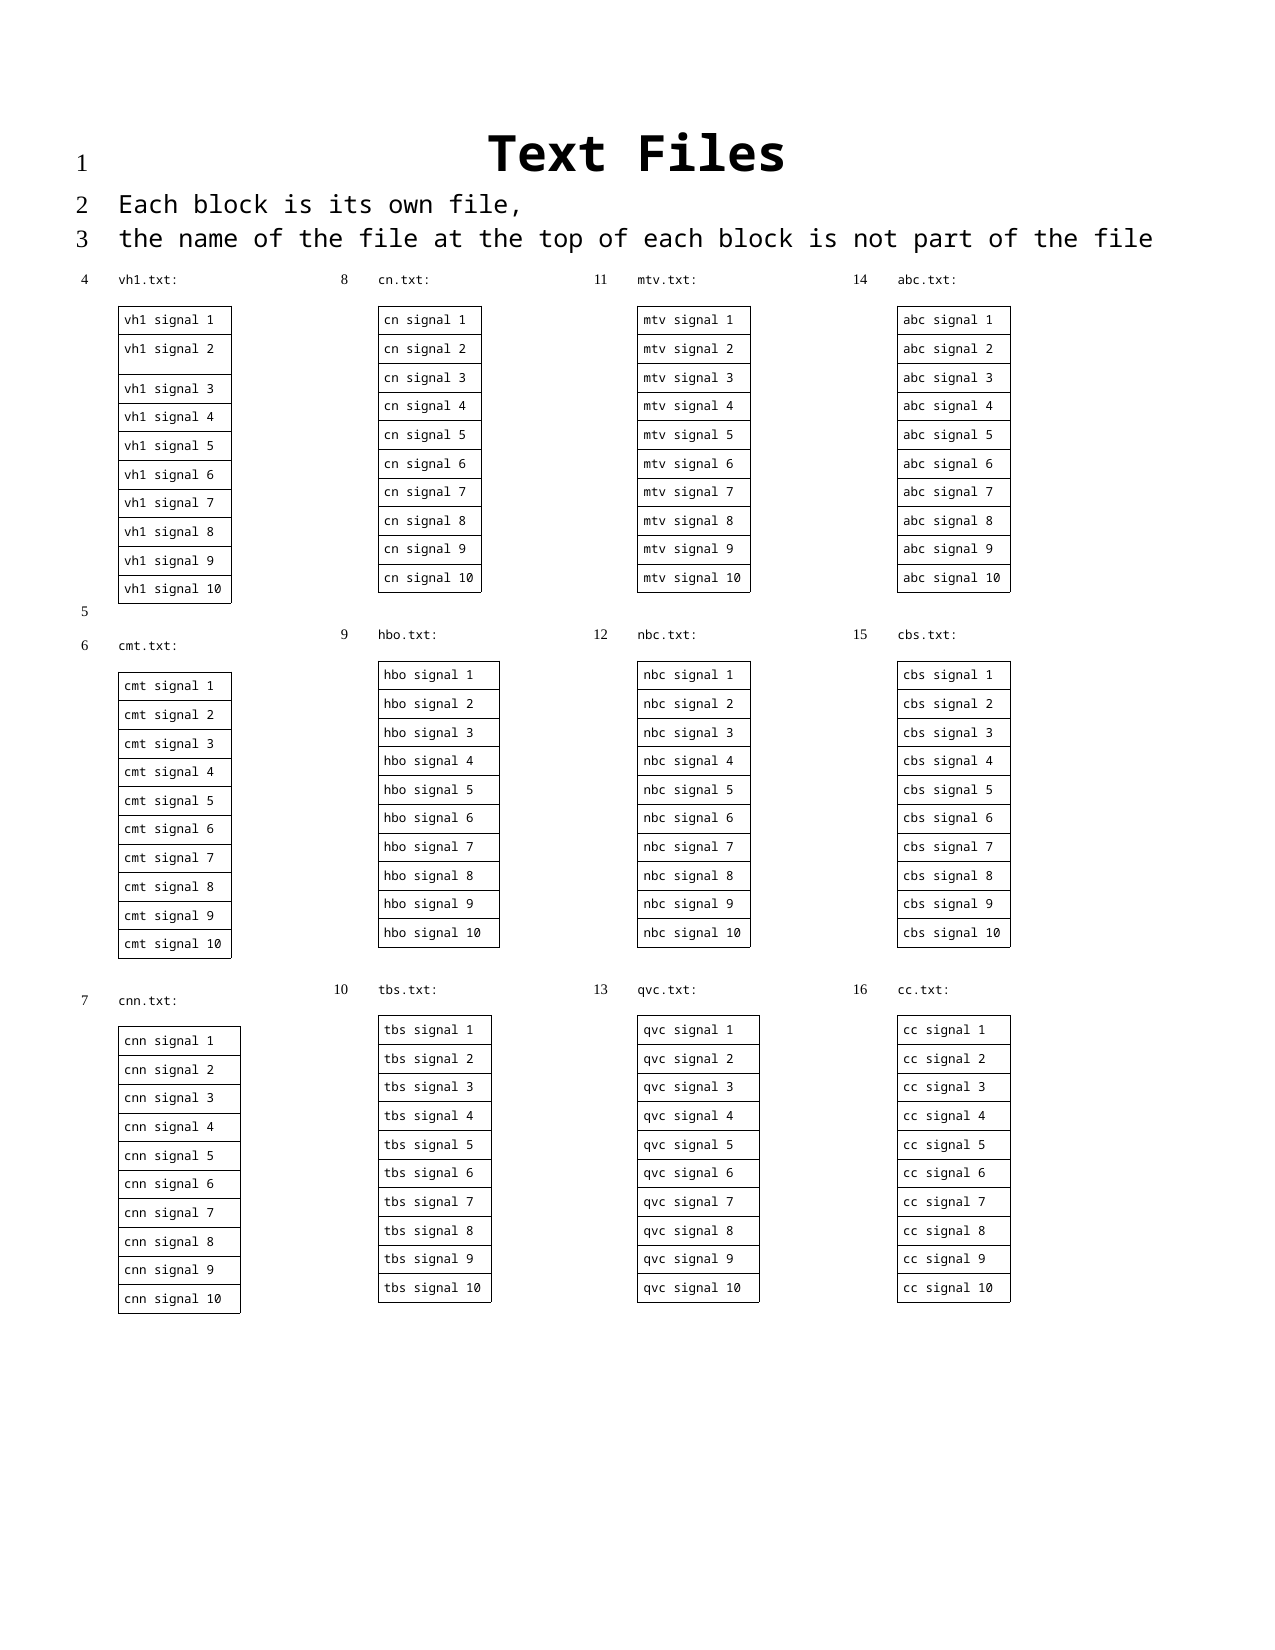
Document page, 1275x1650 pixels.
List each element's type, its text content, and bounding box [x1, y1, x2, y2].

table_cell hbo signal 8 [379, 862, 499, 890]
table_cell hbo signal 6 [379, 805, 499, 832]
table_cell abc signal 2 [898, 335, 1010, 363]
text mtv.txt: [637, 271, 897, 288]
table_cell cn signal 10 [379, 565, 481, 592]
table_cell mtv signal 4 [638, 393, 750, 420]
table_cell tbs signal 4 [379, 1102, 491, 1130]
table_cell hbo signal 5 [379, 776, 499, 804]
table_cell tbs signal 7 [379, 1188, 491, 1216]
table_cell cnn signal 5 [119, 1142, 240, 1170]
table_header cmt signal 1 [119, 673, 231, 700]
table_cell vh1 signal 10 [119, 576, 231, 603]
table_cell hbo signal 10 [379, 919, 499, 947]
table_cell cnn signal 2 [119, 1056, 240, 1084]
table_cell cn signal 7 [379, 479, 481, 506]
table_cell mtv signal 10 [638, 565, 750, 592]
table_cell cnn signal 3 [119, 1085, 240, 1112]
table_cell tbs signal 10 [379, 1274, 491, 1302]
table_cell cc signal 7 [898, 1188, 1010, 1216]
table_cell cc signal 5 [898, 1131, 1010, 1159]
text cbs.txt: [897, 626, 1157, 643]
table_cell qvc signal 5 [638, 1131, 759, 1159]
table_cell abc signal 10 [898, 565, 1010, 592]
table_cell cn signal 4 [379, 393, 481, 420]
table_cell tbs signal 3 [379, 1074, 491, 1101]
table_cell mtv signal 2 [638, 335, 750, 363]
table_header nbc signal 1 [638, 662, 750, 689]
table_cell nbc signal 3 [638, 719, 750, 746]
table_cell vh1 signal 5 [119, 432, 231, 460]
table_cell abc signal 7 [898, 479, 1010, 506]
table_cell cnn signal 8 [119, 1228, 240, 1256]
table_cell qvc signal 10 [638, 1274, 759, 1302]
table_cell cmt signal 10 [119, 930, 231, 958]
table_cell tbs signal 2 [379, 1045, 491, 1073]
table_cell vh1 signal 3 [119, 375, 231, 403]
table_cell cn signal 3 [379, 364, 481, 392]
table_cell vh1 signal 2 [119, 335, 231, 374]
table_header cn signal 1 [379, 307, 481, 334]
table_cell abc signal 8 [898, 507, 1010, 535]
text Text Files [118, 118, 1157, 186]
table_cell hbo signal 7 [379, 834, 499, 861]
table_cell qvc signal 8 [638, 1217, 759, 1244]
table_cell cbs signal 7 [898, 834, 1010, 861]
text Each block is its own file, [118, 186, 1157, 220]
table_header cc signal 1 [898, 1016, 1010, 1044]
table_cell abc signal 9 [898, 536, 1010, 563]
table_cell qvc signal 3 [638, 1074, 759, 1101]
table_cell cmt signal 9 [119, 902, 231, 929]
table_cell nbc signal 6 [638, 805, 750, 832]
table_cell cnn signal 4 [119, 1114, 240, 1141]
table_cell nbc signal 5 [638, 776, 750, 804]
table_cell cn signal 2 [379, 335, 481, 363]
table_cell cc signal 10 [898, 1274, 1010, 1302]
table_cell tbs signal 6 [379, 1160, 491, 1187]
text cmt.txt: [118, 637, 378, 654]
text hbo.txt: [378, 626, 637, 643]
table_cell vh1 signal 4 [119, 404, 231, 431]
table_cell hbo signal 2 [379, 690, 499, 718]
table_cell hbo signal 3 [379, 719, 499, 746]
table_cell mtv signal 5 [638, 421, 750, 449]
table_cell mtv signal 6 [638, 450, 750, 477]
table_cell nbc signal 9 [638, 891, 750, 918]
table_cell mtv signal 3 [638, 364, 750, 392]
table_cell vh1 signal 8 [119, 518, 231, 546]
table_cell cbs signal 10 [898, 919, 1010, 947]
table_cell cbs signal 5 [898, 776, 1010, 804]
table_cell qvc signal 6 [638, 1160, 759, 1187]
table_header tbs signal 1 [379, 1016, 491, 1044]
table_cell nbc signal 4 [638, 747, 750, 775]
table_cell cbs signal 9 [898, 891, 1010, 918]
text the name of the file at the top of each block is not part of the file [118, 220, 1157, 254]
table_cell hbo signal 9 [379, 891, 499, 918]
table_cell mtv signal 8 [638, 507, 750, 535]
table_cell cmt signal 6 [119, 816, 231, 843]
text cnn.txt: [118, 992, 378, 1009]
text abc.txt: [897, 271, 1157, 288]
table_cell cn signal 5 [379, 421, 481, 449]
text cc.txt: [897, 981, 1157, 998]
table_cell cbs signal 6 [898, 805, 1010, 832]
table_cell nbc signal 10 [638, 919, 750, 947]
text vh1.txt: [118, 271, 378, 288]
table_header cbs signal 1 [898, 662, 1010, 689]
table_cell cmt signal 4 [119, 759, 231, 786]
table_cell qvc signal 2 [638, 1045, 759, 1073]
table_cell cnn signal 7 [119, 1199, 240, 1227]
table_cell qvc signal 7 [638, 1188, 759, 1216]
table_cell cn signal 8 [379, 507, 481, 535]
table_cell cmt signal 5 [119, 787, 231, 815]
table_cell qvc signal 4 [638, 1102, 759, 1130]
table_cell abc signal 6 [898, 450, 1010, 477]
table_cell cbs signal 2 [898, 690, 1010, 718]
table_cell vh1 signal 7 [119, 490, 231, 517]
table_cell cbs signal 8 [898, 862, 1010, 890]
table_cell mtv signal 7 [638, 479, 750, 506]
table_cell cc signal 3 [898, 1074, 1010, 1101]
table_cell mtv signal 9 [638, 536, 750, 563]
table_cell cc signal 2 [898, 1045, 1010, 1073]
table_cell cnn signal 10 [119, 1285, 240, 1313]
table_header qvc signal 1 [638, 1016, 759, 1044]
table_cell nbc signal 7 [638, 834, 750, 861]
table_header abc signal 1 [898, 307, 1010, 334]
table_cell qvc signal 9 [638, 1246, 759, 1273]
text cn.txt: [378, 271, 637, 288]
table_cell abc signal 4 [898, 393, 1010, 420]
table_cell tbs signal 8 [379, 1217, 491, 1244]
table_cell cn signal 9 [379, 536, 481, 563]
table_cell vh1 signal 9 [119, 547, 231, 574]
table_cell cn signal 6 [379, 450, 481, 477]
table_header cnn signal 1 [119, 1027, 240, 1055]
table_header mtv signal 1 [638, 307, 750, 334]
table_cell cc signal 8 [898, 1217, 1010, 1244]
table_cell vh1 signal 6 [119, 461, 231, 488]
table_cell cnn signal 9 [119, 1257, 240, 1284]
table_header hbo signal 1 [379, 662, 499, 689]
table_cell cc signal 9 [898, 1246, 1010, 1273]
text tbs.txt: [378, 981, 637, 998]
table_cell cmt signal 7 [119, 845, 231, 872]
table_header vh1 signal 1 [119, 307, 231, 334]
text qvc.txt: [637, 981, 897, 998]
table_cell cc signal 6 [898, 1160, 1010, 1187]
table_cell cc signal 4 [898, 1102, 1010, 1130]
text nbc.txt: [637, 626, 897, 643]
table_cell cmt signal 3 [119, 730, 231, 757]
table_cell tbs signal 9 [379, 1246, 491, 1273]
table_cell tbs signal 5 [379, 1131, 491, 1159]
table_cell cnn signal 6 [119, 1171, 240, 1198]
table_cell cbs signal 3 [898, 719, 1010, 746]
table_cell cmt signal 2 [119, 701, 231, 729]
table_cell nbc signal 8 [638, 862, 750, 890]
table_cell hbo signal 4 [379, 747, 499, 775]
table_cell cbs signal 4 [898, 747, 1010, 775]
table_cell abc signal 3 [898, 364, 1010, 392]
table_cell nbc signal 2 [638, 690, 750, 718]
table_cell abc signal 5 [898, 421, 1010, 449]
table_cell cmt signal 8 [119, 873, 231, 901]
